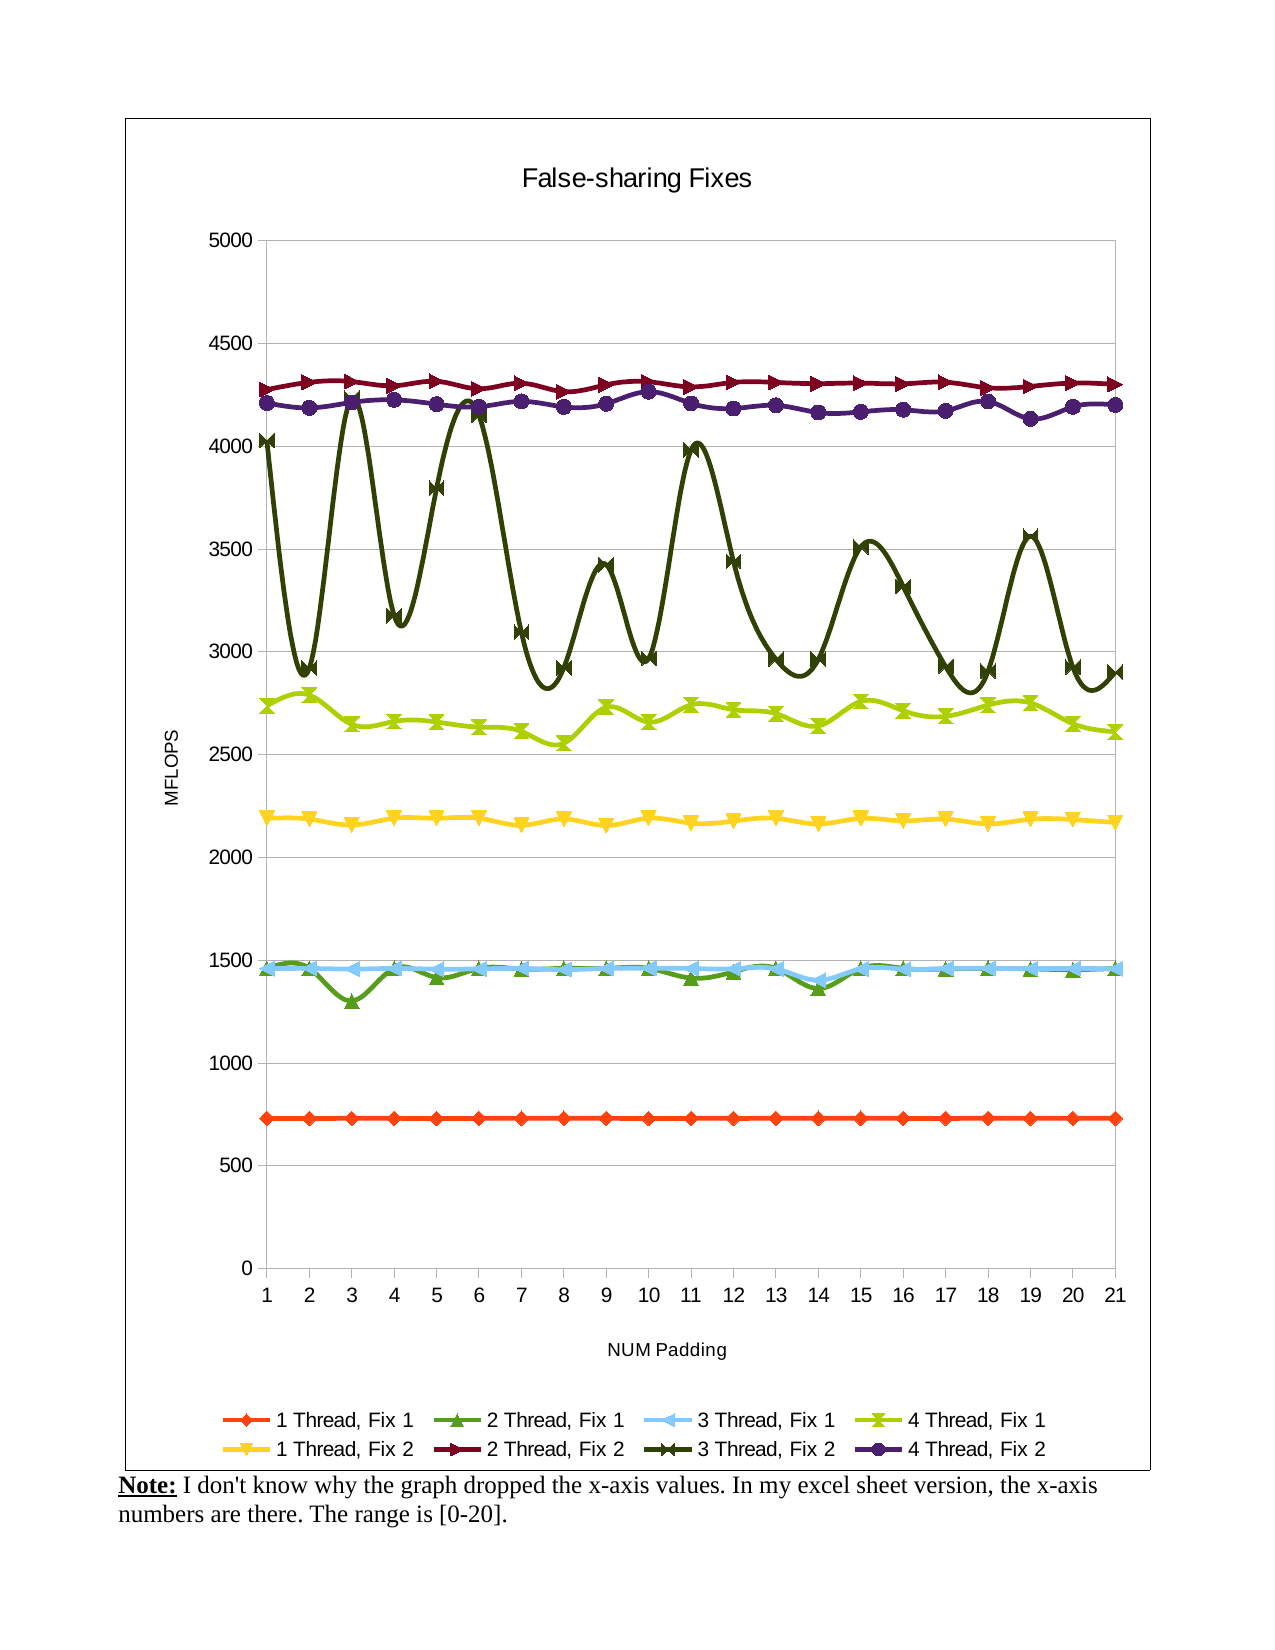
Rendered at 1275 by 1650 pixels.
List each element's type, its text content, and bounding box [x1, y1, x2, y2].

text Note: I don't know why the graph dropped the x-axis values. In my excel sheet version, the x-axis numbers are there. The range is [0-20]. [118, 118, 1157, 1528]
